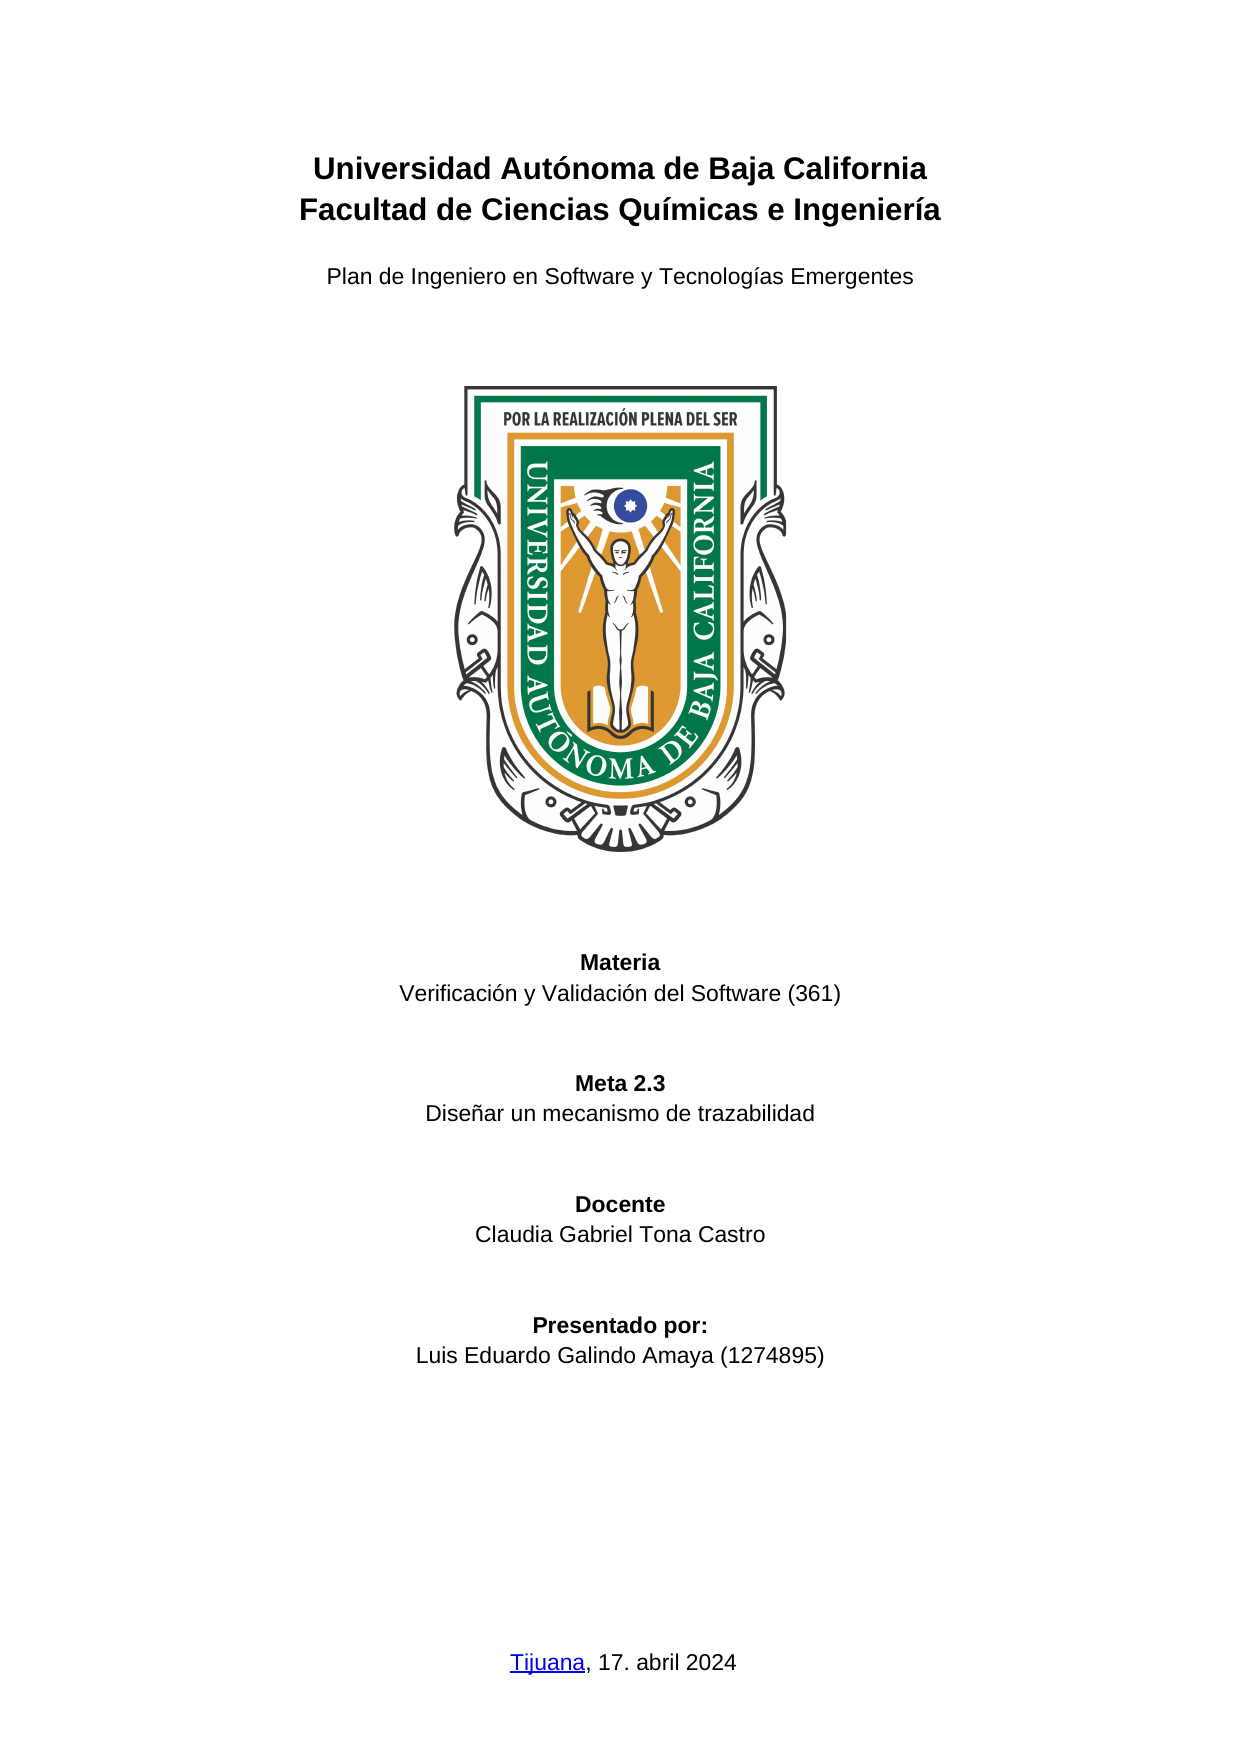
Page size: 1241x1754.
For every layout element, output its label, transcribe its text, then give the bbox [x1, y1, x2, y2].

text Materia [150, 949, 1090, 976]
text Verificación y Validación del Software (361) [150, 979, 1090, 1006]
text Presentado por: [150, 1312, 1090, 1338]
text Meta 2.3 [150, 1070, 1090, 1096]
text Universidad Autónoma de Baja California [150, 150, 1090, 186]
text Docente [150, 1191, 1090, 1217]
text Claudia Gabriel Tona Castro [150, 1221, 1090, 1247]
text Plan de Ingeniero en Software y Tecnologías Emergentes [150, 263, 1090, 289]
text Facultad de Ciencias Químicas e Ingeniería [150, 191, 1090, 227]
text Luis Eduardo Galindo Amaya (1274895) [150, 1342, 1090, 1368]
picture [454, 386, 787, 852]
text Diseñar un mecanismo de trazabilidad [150, 1100, 1090, 1127]
